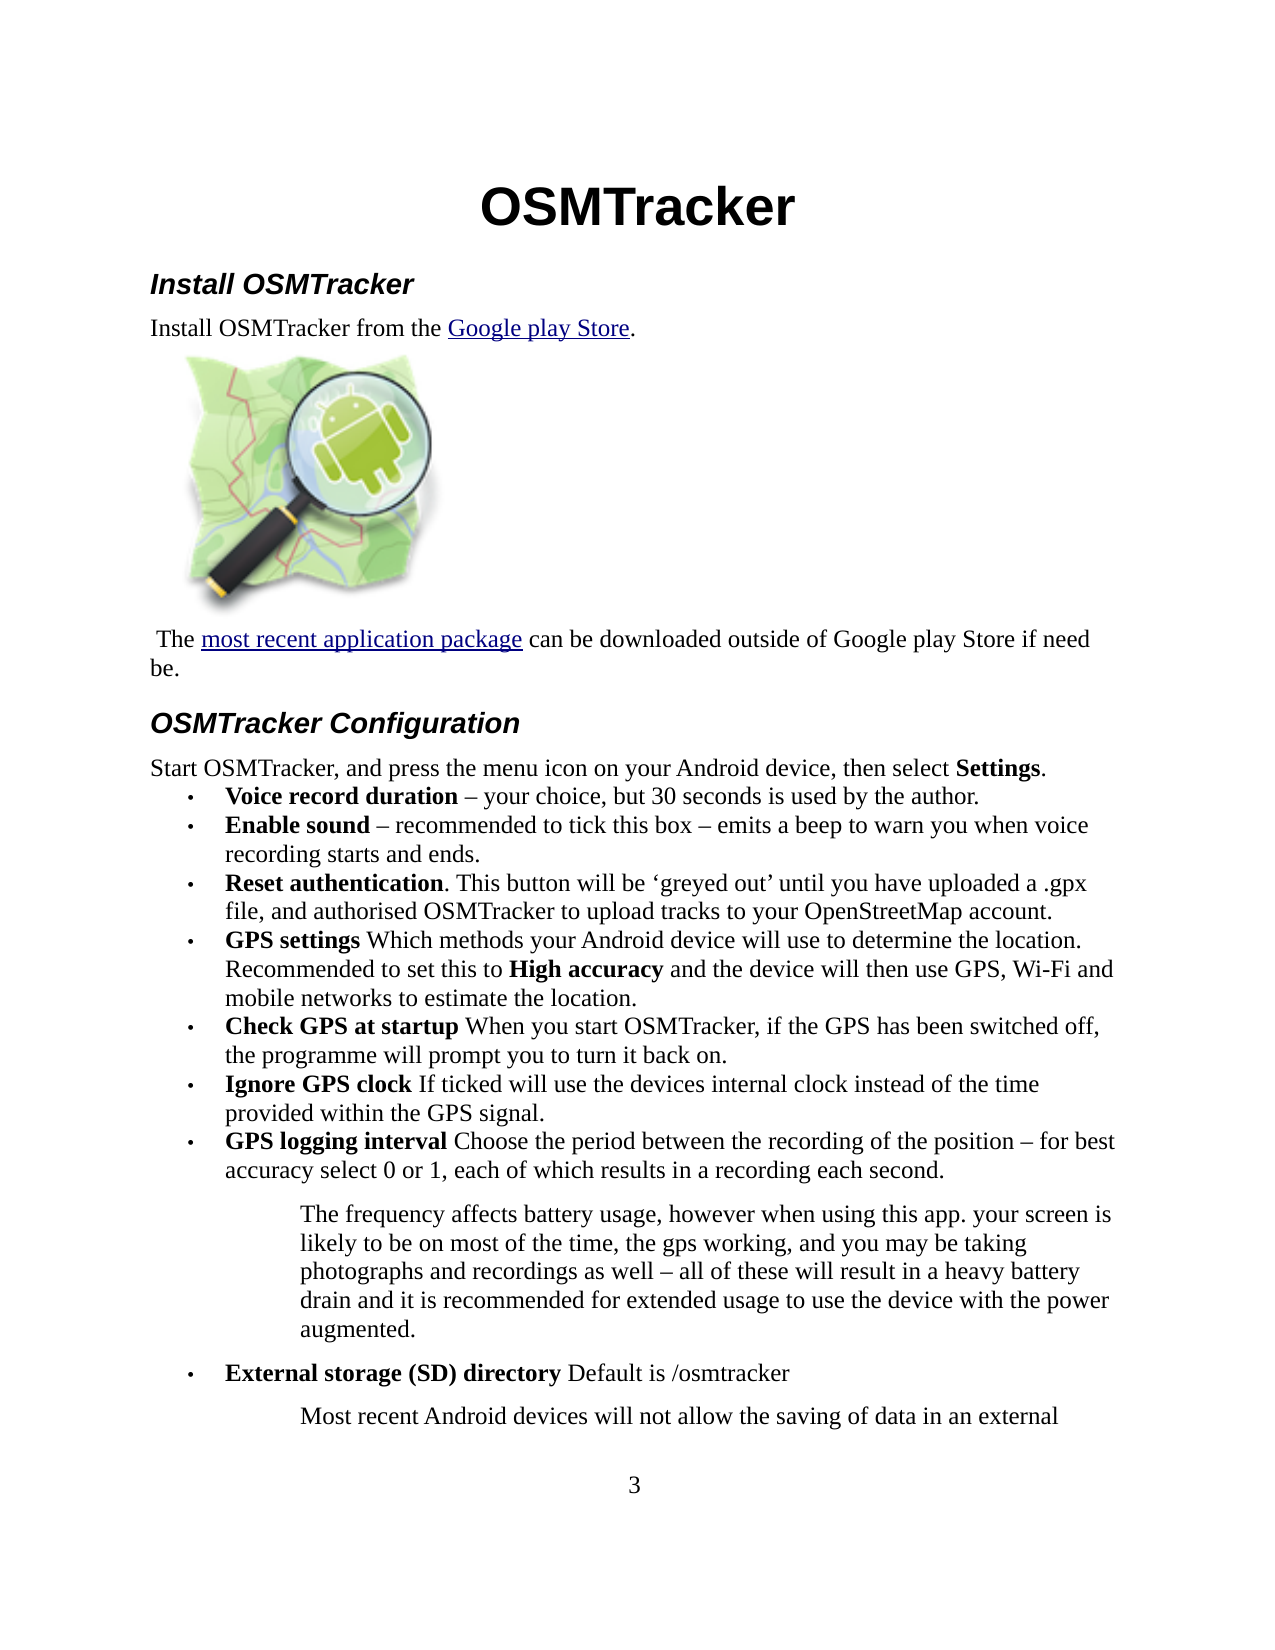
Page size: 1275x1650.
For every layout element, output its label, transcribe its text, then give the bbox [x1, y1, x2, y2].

subtitle Install OSMTracker [150, 267, 1125, 300]
list Enable sound – recommended to tick this box – emits a beep to warn you when voice recording starts and ends. [187, 810, 1125, 868]
picture [156, 341, 455, 619]
text Install OSMTracker from the Google play Store. The most recent application package can be downloaded outside of Google play Store if need be. [150, 313, 1125, 682]
subtitle OSMTracker Configuration [150, 707, 1125, 740]
list Most recent Android devices will not allow the saving of data in an external [262, 1401, 1125, 1430]
list GPS logging interval Choose the period between the recording of the position – for best accuracy select 0 or 1, each of which results in a recording each second. [187, 1126, 1125, 1184]
text Start OSMTracker, and press the menu icon on your Android device, then select Settings. [150, 753, 1125, 781]
list Voice record duration – your choice, but 30 seconds is used by the author. [187, 781, 1125, 810]
list GPS settings Which methods your Android device will use to determine the location. Recommended to set this to High accuracy and the device will then use GPS, Wi-Fi and mobile networks to estimate the location. [187, 925, 1125, 1011]
list Check GPS at startup When you start OSMTracker, if the GPS has been switched off, the programme will prompt you to turn it back on. [187, 1011, 1125, 1069]
list The frequency affects battery usage, however when using this app. your screen is likely to be on most of the time, the gps working, and you may be taking photographs and recordings as well – all of these will result in a heavy battery drain and it is recommended for extended usage to use the device with the power augmented. [262, 1199, 1125, 1343]
list Ignore GPS clock If ticked will use the devices internal clock instead of the time provided within the GPS signal. [187, 1069, 1125, 1126]
list Reset authentication. This button will be ‘greyed out’ until you have uploaded a .gpx file, and authorised OSMTracker to upload tracks to your OpenStreetMap account. [187, 868, 1125, 925]
list External storage (SD) directory Default is /osmtracker [187, 1358, 1125, 1386]
